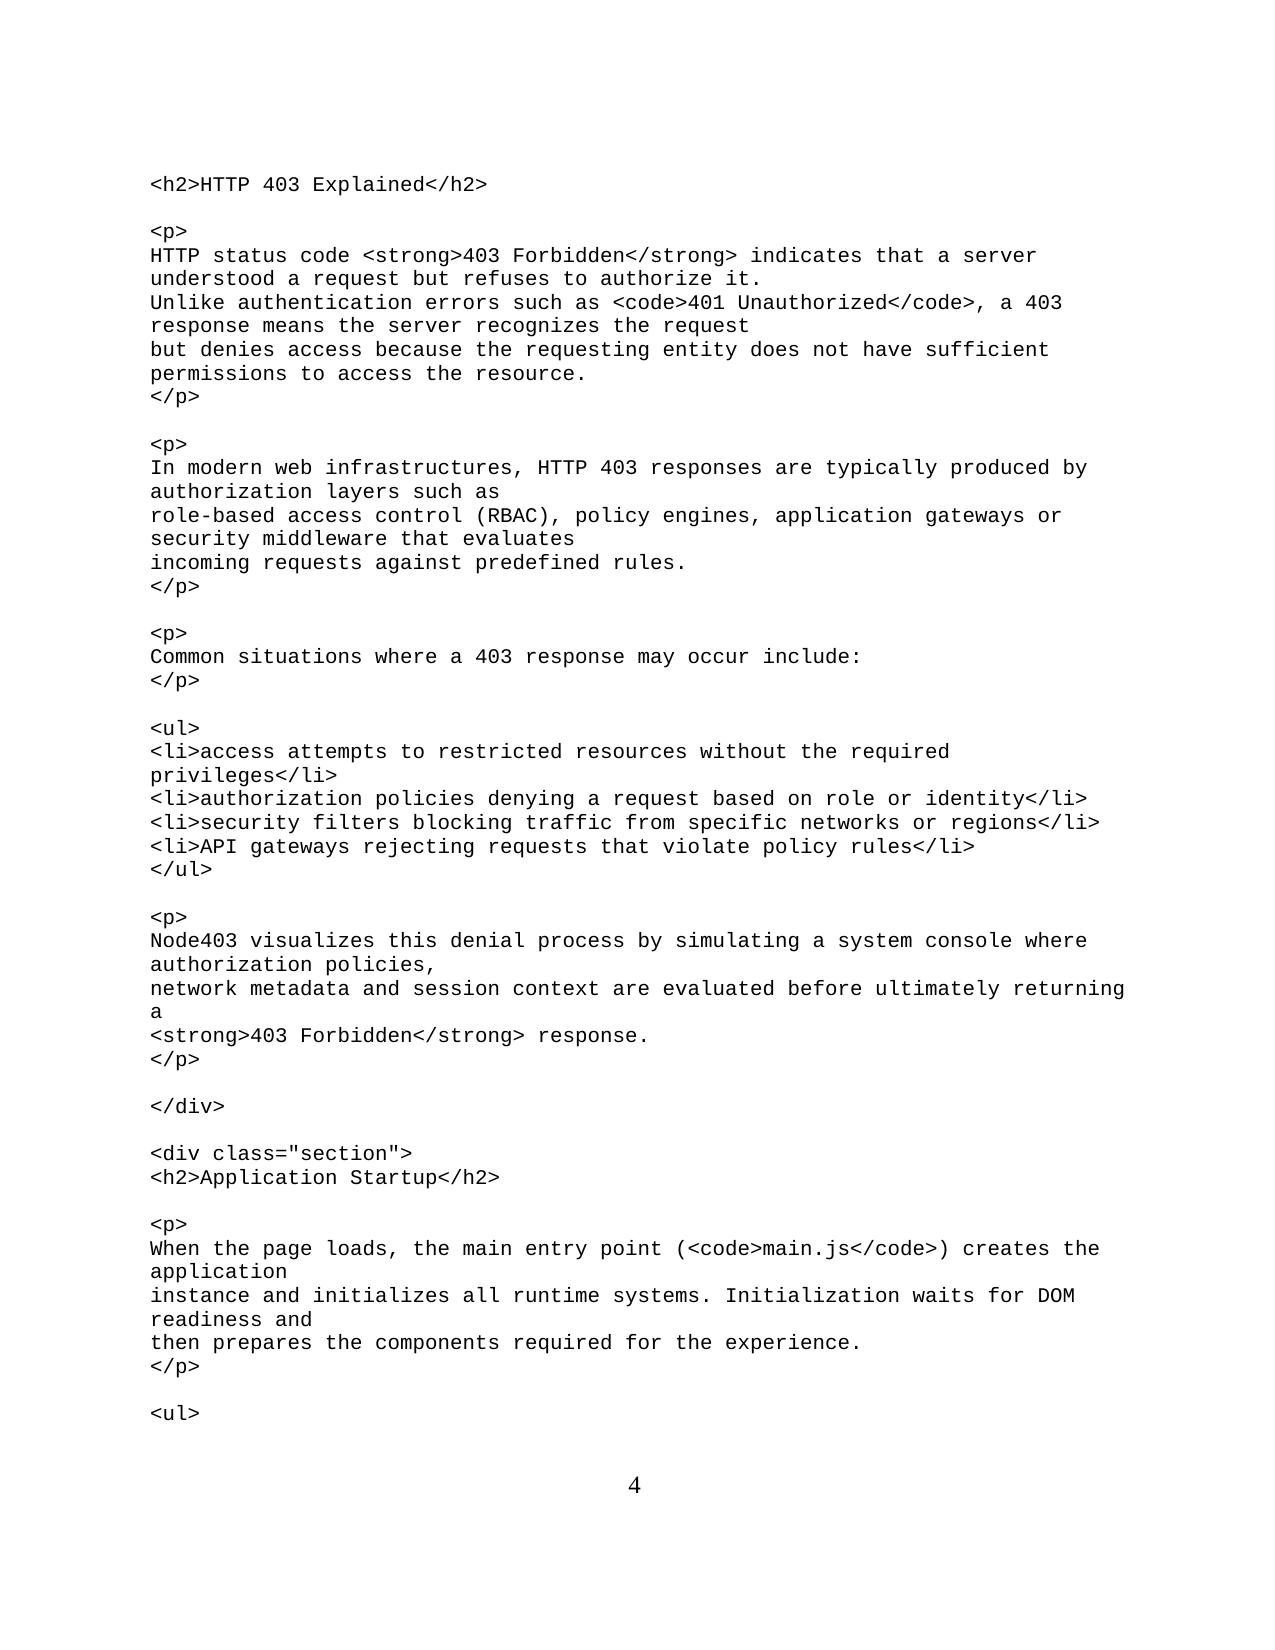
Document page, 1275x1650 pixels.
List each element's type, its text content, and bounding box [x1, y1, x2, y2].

text <h2>Application Startup</h2> [150, 1167, 1125, 1190]
text </p> [150, 576, 1125, 599]
text <strong>403 Forbidden</strong> response. [150, 1025, 1125, 1048]
text <li>API gateways rejecting requests that violate policy rules</li> [150, 836, 1125, 859]
text <li>access attempts to restricted resources without the required privileges</li> [150, 741, 1125, 788]
text <li>authorization policies denying a request based on role or identity</li> [150, 788, 1125, 812]
text HTTP status code <strong>403 Forbidden</strong> indicates that a server understood a request but refuses to authorize it. [150, 244, 1125, 292]
text <li>security filters blocking traffic from specific networks or regions</li> [150, 812, 1125, 836]
text </p> [150, 386, 1125, 410]
text but denies access because the requesting entity does not have sufficient permissions to access the resource. [150, 339, 1125, 386]
text <p> [150, 1214, 1125, 1238]
text network metadata and session context are evaluated before ultimately returning a [150, 978, 1125, 1025]
text <p> [150, 434, 1125, 457]
text In modern web infrastructures, HTTP 403 responses are typically produced by authorization layers such as [150, 457, 1125, 505]
text role-based access control (RBAC), policy engines, application gateways or security middleware that evaluates [150, 505, 1125, 552]
text <p> [150, 907, 1125, 930]
text <h2>HTTP 403 Explained</h2> [150, 174, 1125, 197]
text <div class="section"> [150, 1143, 1125, 1167]
text </p> [150, 670, 1125, 694]
text Node403 visualizes this denial process by simulating a system console where authorization policies, [150, 930, 1125, 978]
text Common situations where a 403 response may occur include: [150, 647, 1125, 670]
text </p> [150, 1356, 1125, 1379]
text <ul> [150, 717, 1125, 741]
text When the page loads, the main entry point (<code>main.js</code>) creates the application [150, 1238, 1125, 1285]
text incoming requests against predefined rules. [150, 552, 1125, 576]
text <p> [150, 623, 1125, 647]
text </p> [150, 1048, 1125, 1072]
text then prepares the components required for the experience. [150, 1332, 1125, 1356]
text instance and initializes all runtime systems. Initialization waits for DOM readiness and [150, 1285, 1125, 1332]
text Unlike authentication errors such as <code>401 Unauthorized</code>, a 403 response means the server recognizes the request [150, 292, 1125, 339]
text </ul> [150, 859, 1125, 883]
text </div> [150, 1096, 1125, 1119]
text <p> [150, 221, 1125, 244]
text <ul> [150, 1403, 1125, 1427]
